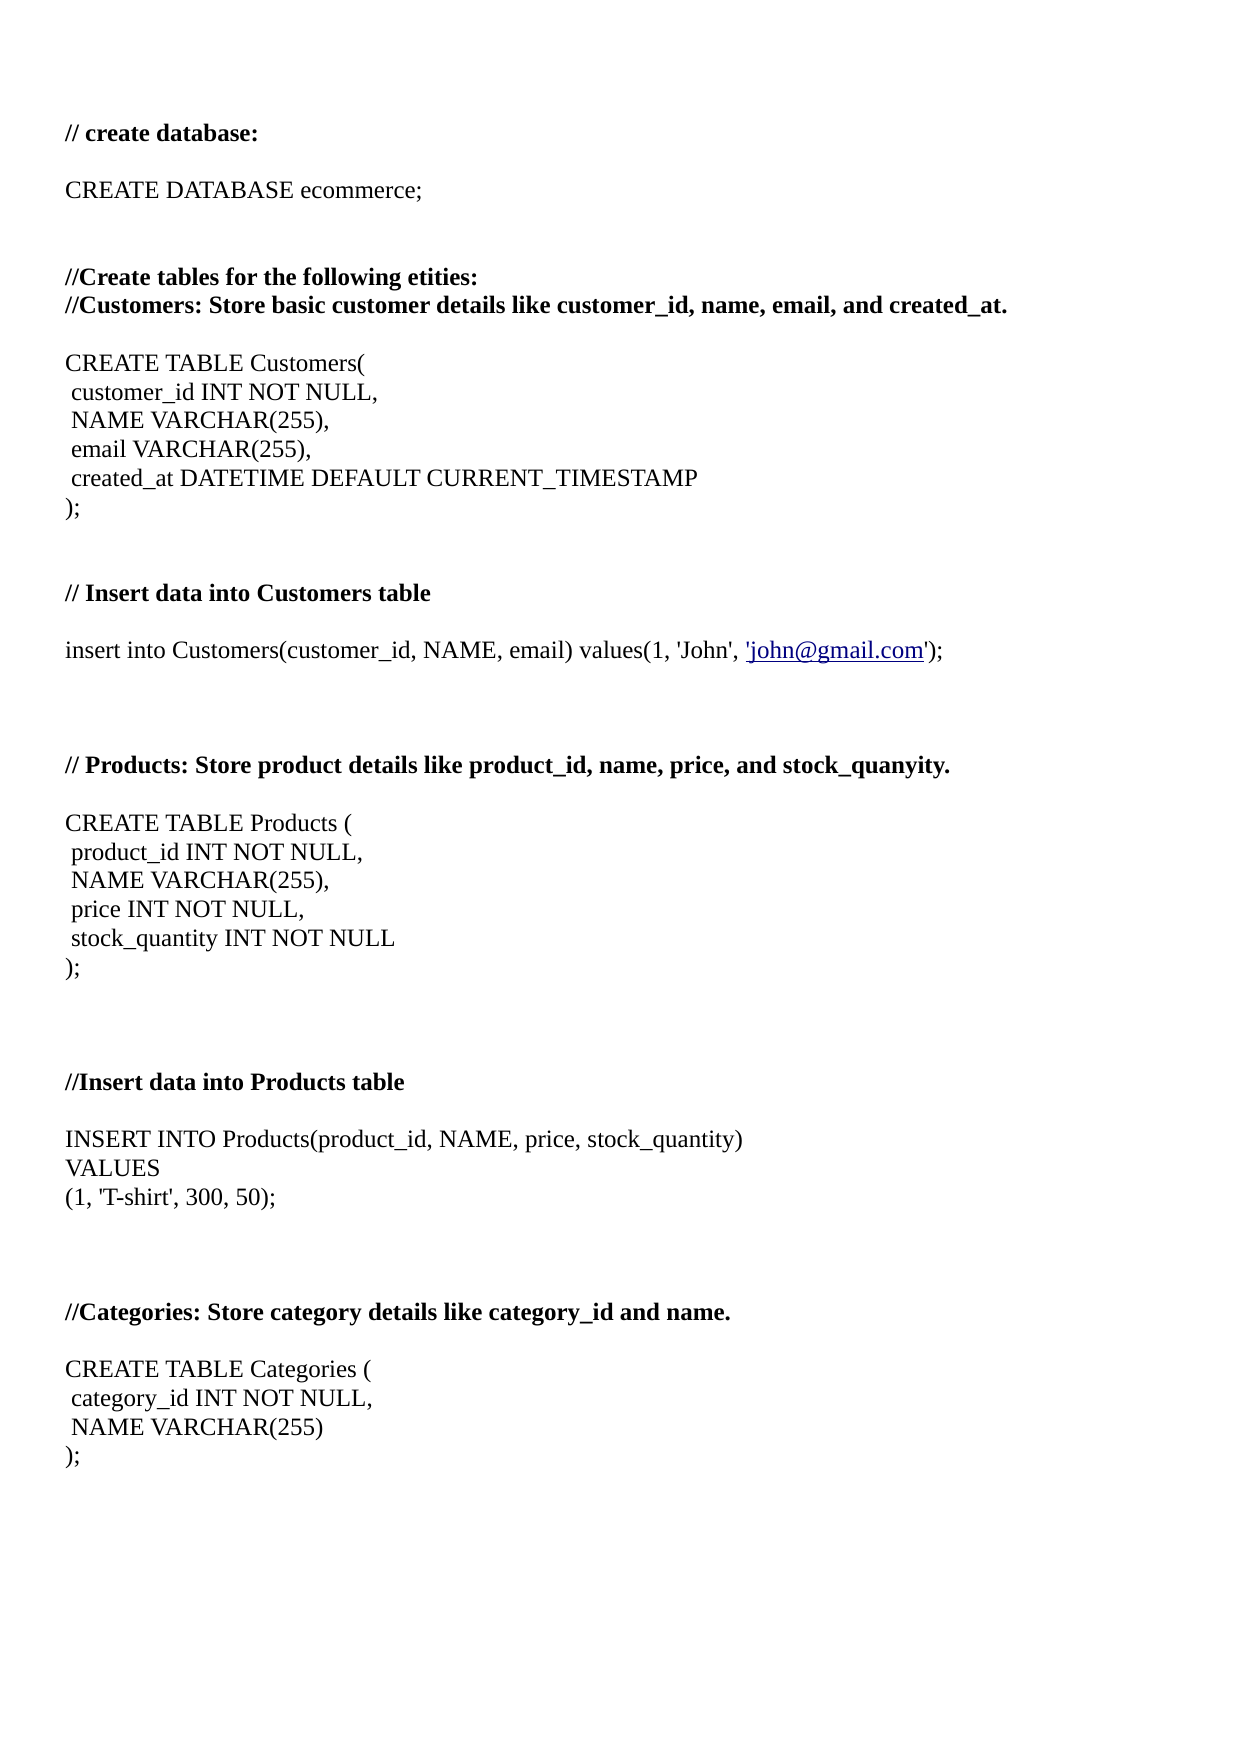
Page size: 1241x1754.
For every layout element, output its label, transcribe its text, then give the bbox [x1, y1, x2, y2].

text ​// Products: Store product details like product_id, name, price, and stock_quanyity. [65, 751, 1205, 779]
text //Customers: Store basic customer details like customer_id, name, email, and created_at. [65, 291, 1205, 319]
text //Insert data into Products table [65, 1067, 1205, 1096]
text // Insert data into Customers table [65, 578, 1205, 607]
text category_id INT NOT NULL, [65, 1383, 1205, 1412]
text product_id INT NOT NULL, [65, 837, 1205, 866]
text //Categories: Store category details like category_id and name. [65, 1297, 1205, 1326]
text CREATE TABLE Customers( [65, 348, 1205, 377]
text VALUES [65, 1153, 1205, 1182]
text (1, 'T-shirt', 300, 50); [65, 1182, 1205, 1211]
text // create database: [65, 118, 1205, 147]
text ); [65, 952, 1205, 981]
text customer_id INT NOT NULL, [65, 377, 1205, 406]
text //Create tables for the following etities: [65, 262, 1205, 291]
text NAME VARCHAR(255), [65, 866, 1205, 894]
text price INT NOT NULL, [65, 894, 1205, 923]
text CREATE TABLE Products ( [65, 808, 1205, 837]
text NAME VARCHAR(255) [65, 1412, 1205, 1441]
text email VARCHAR(255), [65, 434, 1205, 463]
text CREATE DATABASE ecommerce; [65, 176, 1205, 204]
text NAME VARCHAR(255), [65, 406, 1205, 434]
text created_at DATETIME DEFAULT CURRENT_TIMESTAMP [65, 463, 1205, 492]
text ); [65, 492, 1205, 521]
text stock_quantity INT NOT NULL [65, 923, 1205, 952]
text CREATE TABLE Categories ( [65, 1354, 1205, 1383]
text INSERT INTO Products(product_id, NAME, price, stock_quantity) [65, 1124, 1205, 1153]
text ); [65, 1441, 1205, 1469]
text insert into Customers(customer_id, NAME, email) values(1, 'John', 'john@gmail.com'); [65, 636, 1205, 664]
